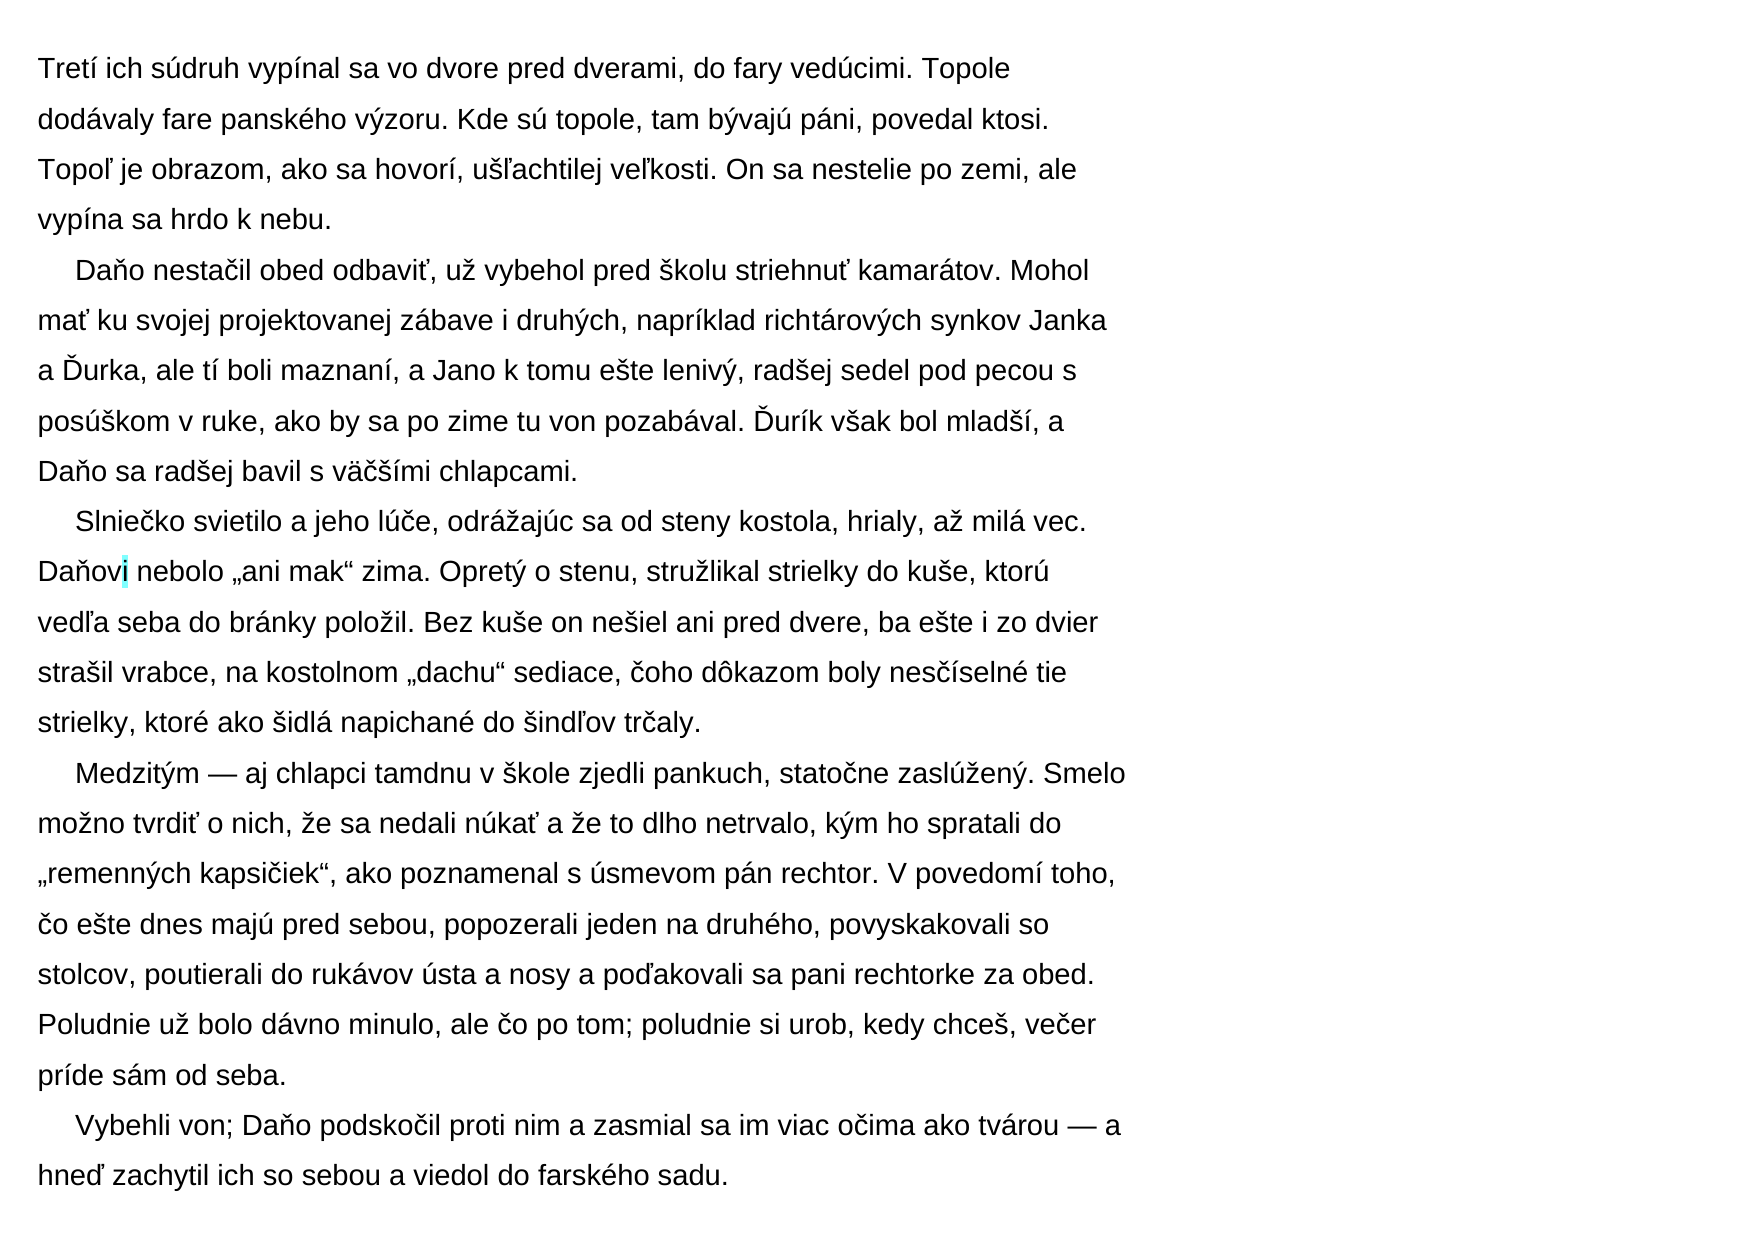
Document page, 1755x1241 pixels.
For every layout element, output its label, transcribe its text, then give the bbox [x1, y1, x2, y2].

text Medzitým — aj chlapci tamdnu v škole zjedli pankuch, statočne zaslúžený. Smelo možno tvrdiť o nich, že sa nedali núkať a že to dlho netrvalo, kým ho spratali do „remenných kapsičiek“, ako poznamenal s úsmevom pán rechtor. V povedomí toho, čo ešte dnes majú pred sebou, popozerali jeden na druhého, povyskakovali so stolcov, po­utierali do rukávov ústa a nosy a poďakovali sa pani rechtorke za obed. Poludnie už bolo dávno minulo, ale čo po tom; poludnie si urob, kedy chceš, večer príde sám od seba. [37, 756, 1130, 1091]
text Daňo nestačil obed odbaviť, už vybehol pred školu striehnuť kamarátov. Mohol mať ku svojej projektovanej zábave i druhých, napríklad rich­tárových synkov Janka a Ďurka, ale tí boli maznaní, a Jano k tomu ešte lenivý, radšej sedel pod pecou s posúškom v ruke, ako by sa po zime tu von pozabával. Ďurík však bol mladší, a Daňo sa radšej bavil s väčšími chlapcami. [37, 253, 1130, 487]
text Slniečko svietilo a jeho lúče, odrážajúc sa od steny kostola, hrialy, až milá vec. Daňovi nebolo „ani mak“ zima. Opretý o stenu, stružlikal strielky do kuše, ktorú vedľa seba do bránky položil. Bez kuše on nešiel ani pred dvere, ba ešte i zo dvier strašil vrabce, na kostolnom „dachu“ sediace, čoho dôkazom boly nesčíselné tie strielky, ktoré ako šidlá napichané do šindľov trčaly. [37, 504, 1130, 739]
text Vybehli von; Daňo podskočil proti nim a zasmial sa im viac očima ako tvárou — a hneď zachytil ich so sebou a viedol do farského sadu. [37, 1108, 1130, 1192]
text Tretí ich súdruh vypínal sa vo dvore pred dverami, do fary vedúcimi. Topole dodávaly fare panského výzoru. Kde sú topole, tam bývajú páni, povedal ktosi. Topoľ je obrazom, ako sa ho­vorí, ušľachtilej veľkosti. On sa nestelie po zemi, ale vypína sa hrdo k nebu. [37, 51, 1130, 236]
